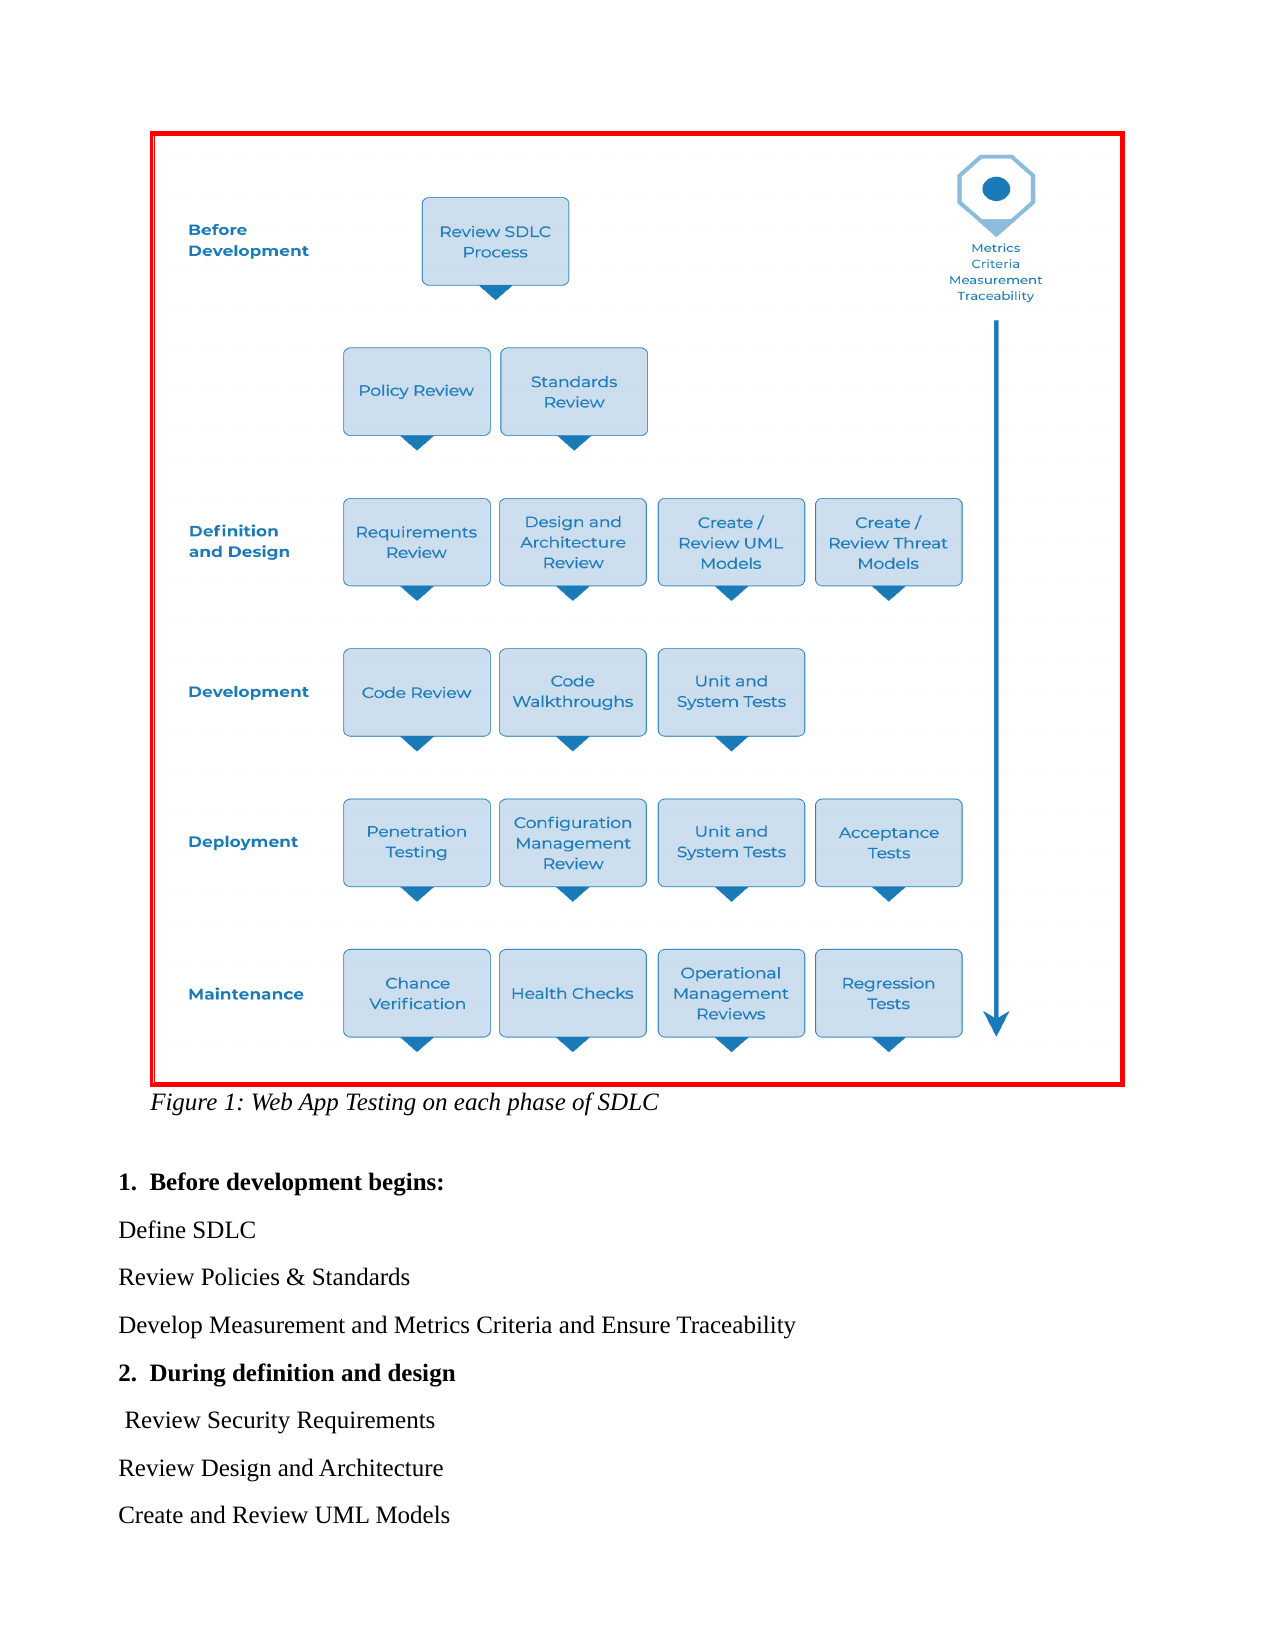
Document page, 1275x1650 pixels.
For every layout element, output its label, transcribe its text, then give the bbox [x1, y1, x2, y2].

text Create and Review UML Models [118, 1501, 1157, 1529]
text Define SDLC [118, 1215, 1157, 1244]
text 2. During definition and design [118, 1358, 1157, 1386]
text Develop Measurement and Metrics Criteria and Ensure Traceability [118, 1310, 1157, 1339]
text Figure 1: Web App Testing on each phase of SDLC [150, 1087, 1125, 1115]
text 1. Before development begins: [118, 1167, 1157, 1196]
text Review Security Requirements [118, 1405, 1157, 1434]
text Review Design and Architecture [118, 1453, 1157, 1482]
text Review Policies & Standards [118, 1262, 1157, 1291]
picture [155, 136, 1120, 1082]
